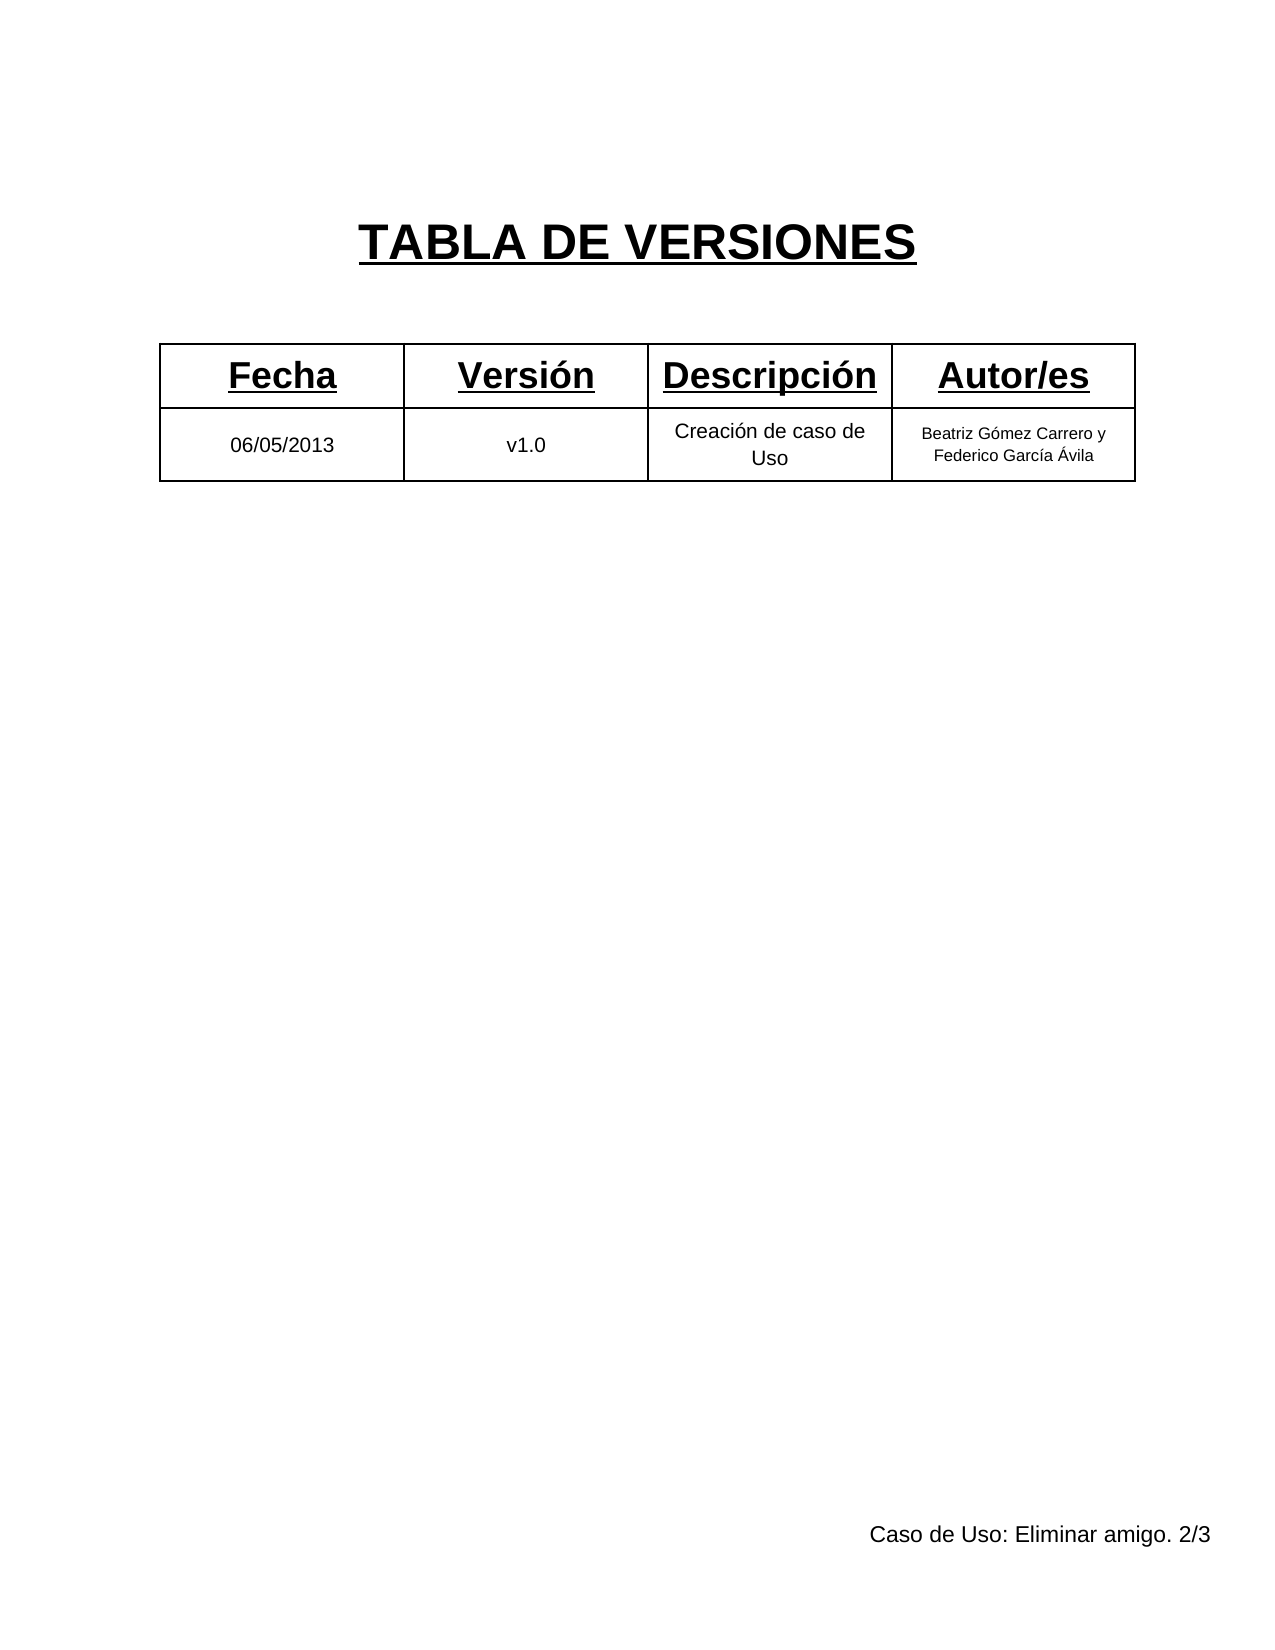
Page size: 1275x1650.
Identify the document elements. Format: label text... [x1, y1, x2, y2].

text TABLA DE VERSIONES [150, 214, 1125, 270]
table_header Fecha [161, 345, 403, 407]
table_cell v1.0 [405, 409, 647, 480]
table_header Autor/es [893, 345, 1134, 407]
table_cell 06/05/2013 [161, 409, 403, 480]
table_cell Creación de caso de Uso [649, 409, 891, 480]
table_cell Beatriz Gómez Carrero y Federico García Ávila [893, 409, 1134, 480]
table_header Descripción [649, 345, 891, 407]
table_header Versión [405, 345, 647, 407]
